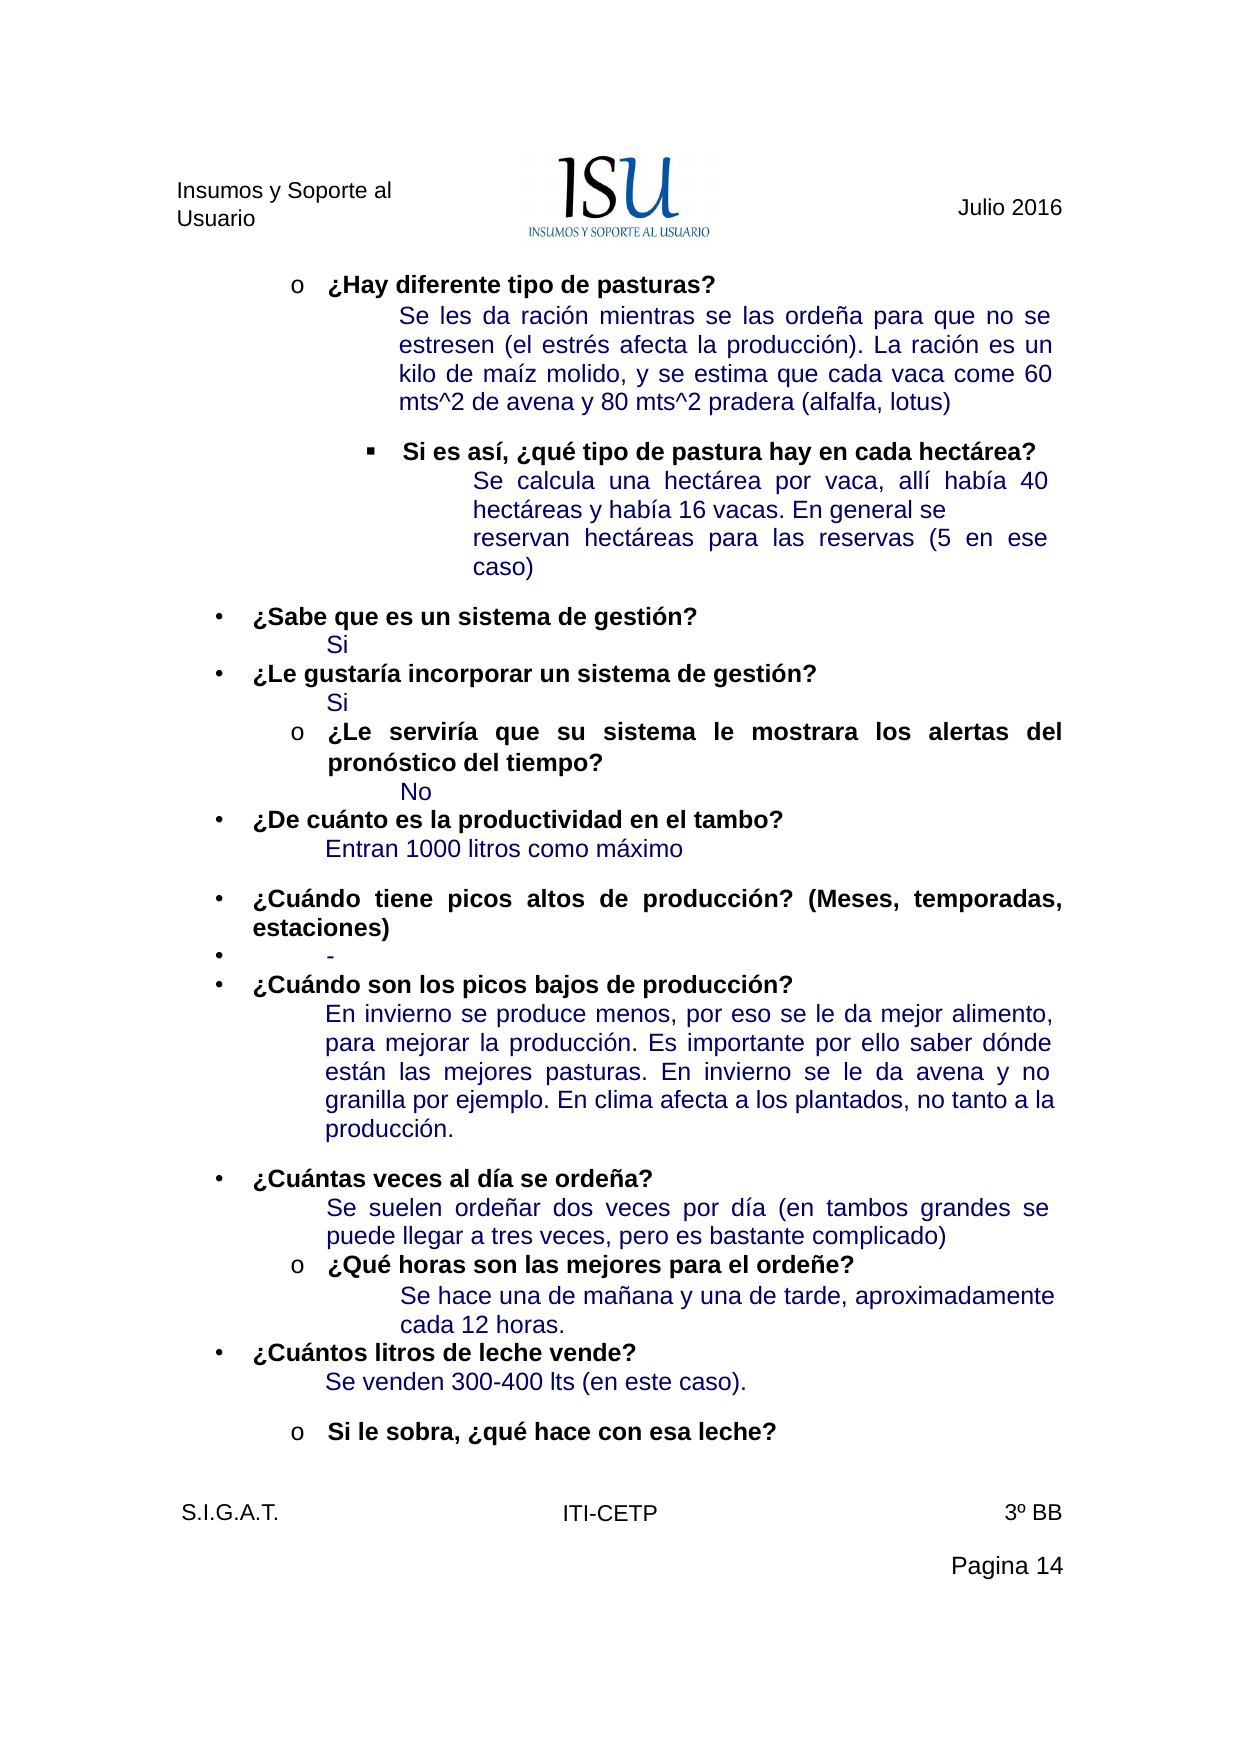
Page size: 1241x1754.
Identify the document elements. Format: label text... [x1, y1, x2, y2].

list ¿Le gustaría incorporar un sistema de gestión? [215, 659, 1063, 688]
text Entran 1000 litros como máximo [177, 834, 1063, 863]
list Si le sobra, ¿qué hace con esa leche? [290, 1417, 1063, 1448]
list No [252, 777, 1063, 805]
list ¿Le serviría que su sistema le mostrara los alertas del pronóstico del tiempo? [290, 717, 1063, 777]
text En invierno se produce menos, por eso se le da mejor alimento, para mejorar la producción. Es importante por ello saber dónde están las mejores pasturas. En invierno se le da avena y no granilla por ejemplo. En clima afecta a los plantados, no tanto a la producción. [177, 999, 1063, 1143]
list Si es así, ¿qué tipo de pastura hay en cada hectárea? [365, 437, 1063, 466]
text Se venden 300-400 lts (en este caso). [177, 1367, 1063, 1396]
list ¿Cuántas veces al día se ordeña? [215, 1164, 1063, 1192]
list Se suelen ordeñar dos veces por día (en tambos grandes se puede llegar a tres veces, pero es bastante complicado) [252, 1192, 1063, 1250]
list ¿Hay diferente tipo de pasturas? [290, 270, 1063, 301]
list ¿Sabe que es un sistema de gestión? [215, 602, 1063, 631]
list - [215, 941, 1063, 970]
list Si [252, 631, 1063, 659]
list ¿Cuántos litros de leche vende? [215, 1338, 1063, 1367]
list ¿De cuánto es la productividad en el tambo? [215, 805, 1063, 834]
list ¿Qué horas son las mejores para el ordeñe? [290, 1250, 1063, 1281]
list Se hace una de mañana y una de tarde, aproximadamente cada 12 horas. [252, 1281, 1063, 1338]
list ¿Cuándo son los picos bajos de producción? [215, 970, 1063, 999]
list Si [252, 688, 1063, 717]
picture [517, 138, 723, 252]
text Se les da ración mientras se las ordeña para que no se estresen (el estrés afecta la producción). La ración es un kilo de maíz molido, y se estima que cada vaca come 60 mts^2 de avena y 80 mts^2 pradera (alfalfa, lotus) [177, 301, 1063, 416]
list ¿Cuándo tiene picos altos de producción? (Meses, temporadas, estaciones) [215, 884, 1063, 941]
text Se calcula una hectárea por vaca, allí había 40 hectáreas y había 16 vacas. En general se reservan hectáreas para las reservas (5 en ese caso) [177, 466, 1063, 581]
